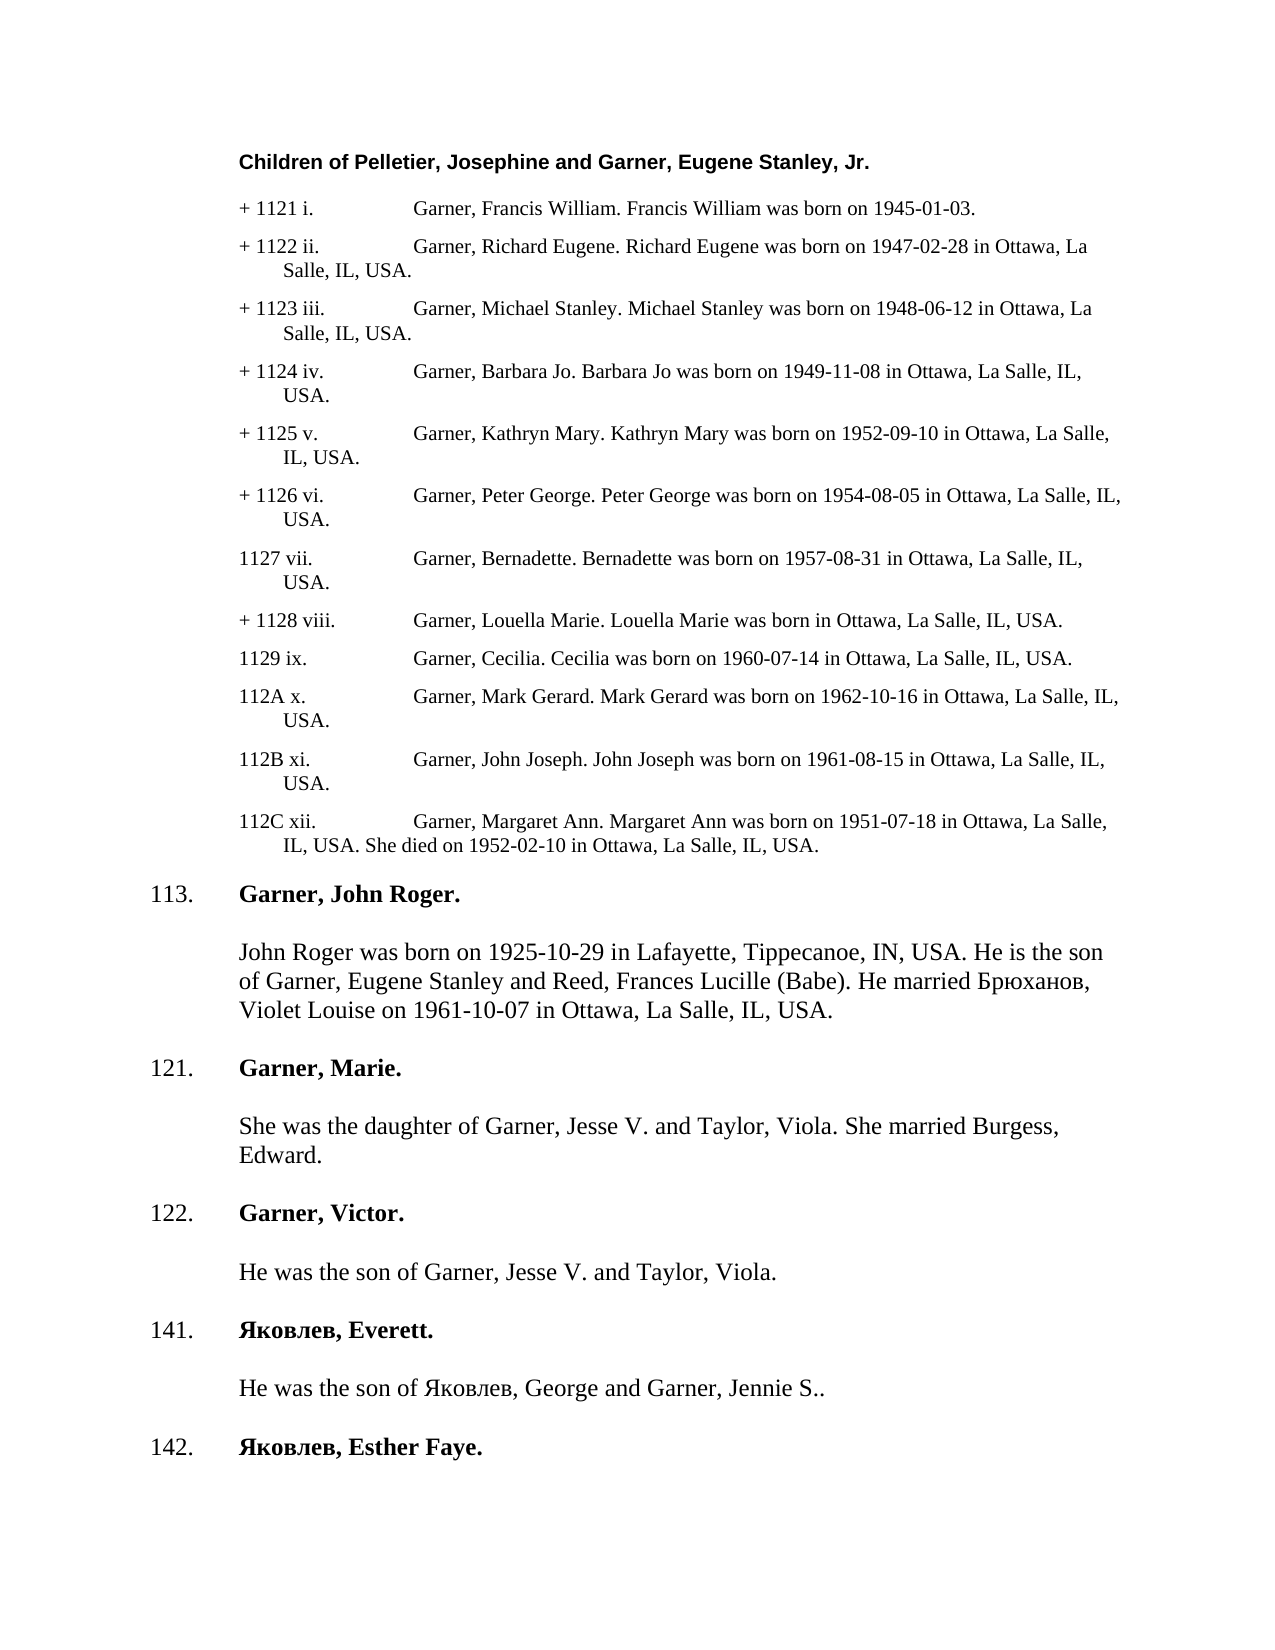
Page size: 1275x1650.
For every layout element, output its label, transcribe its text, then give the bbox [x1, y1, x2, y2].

list 112A x. Garner, Mark Gerard. Mark Gerard was born on 1962-10-16 in Ottawa, La Salle, IL, USA. [239, 684, 1125, 732]
title Children of Pelletier, Josephine and Garner, Eugene Stanley, Jr. [238, 150, 1125, 174]
list 1127 vii. Garner, Bernadette. Bernadette was born on 1957-08-31 in Ottawa, La Salle, IL, USA. [239, 546, 1125, 594]
list + 1121 i. Garner, Francis William. Francis William was born on 1945-01-03. [239, 196, 1125, 220]
list + 1122 ii. Garner, Richard Eugene. Richard Eugene was born on 1947-02-28 in Ottawa, La Salle, IL, USA. [239, 234, 1125, 282]
text He was the son of Garner, Jesse V. and Taylor, Viola. [238, 1257, 1125, 1286]
text 142. Яковлев, Esther Faye. [150, 1432, 1125, 1461]
list 112B xi. Garner, John Joseph. John Joseph was born on 1961-08-15 in Ottawa, La Salle, IL, USA. [239, 747, 1125, 795]
text 122. Garner, Victor. [150, 1198, 1125, 1227]
list + 1124 iv. Garner, Barbara Jo. Barbara Jo was born on 1949-11-08 in Ottawa, La Salle, IL, USA. [239, 359, 1125, 407]
list + 1126 vi. Garner, Peter George. Peter George was born on 1954-08-05 in Ottawa, La Salle, IL, USA. [239, 483, 1125, 531]
list + 1125 v. Garner, Kathryn Mary. Kathryn Mary was born on 1952-09-10 in Ottawa, La Salle, IL, USA. [239, 421, 1125, 469]
text 121. Garner, Marie. [150, 1053, 1125, 1082]
list 112C xii. Garner, Margaret Ann. Margaret Ann was born on 1951-07-18 in Ottawa, La Salle, IL, USA. She died on 1952-02-10 in Ottawa, La Salle, IL, USA. [239, 809, 1125, 857]
list + 1128 viii. Garner, Louella Marie. Louella Marie was born in Ottawa, La Salle, IL, USA. [239, 608, 1125, 632]
list + 1123 iii. Garner, Michael Stanley. Michael Stanley was born on 1948-06-12 in Ottawa, La Salle, IL, USA. [239, 296, 1125, 344]
text John Roger was born on 1925-10-29 in Lafayette, Tippecanoe, IN, USA. He is the son of Garner, Eugene Stanley and Reed, Frances Lucille (Babe). He married Брюханов, Violet Louise on 1961-10-07 in Ottawa, La Salle, IL, USA. [238, 937, 1125, 1023]
list 1129 ix. Garner, Cecilia. Cecilia was born on 1960-07-14 in Ottawa, La Salle, IL, USA. [239, 646, 1125, 670]
text She was the daughter of Garner, Jesse V. and Taylor, Viola. She married Burgess, Edward. [238, 1111, 1125, 1169]
text He was the son of Яковлев, George and Garner, Jennie S.. [238, 1373, 1125, 1402]
text 113. Garner, John Roger. [150, 879, 1125, 908]
text 141. Яковлев, Everett. [150, 1315, 1125, 1344]
